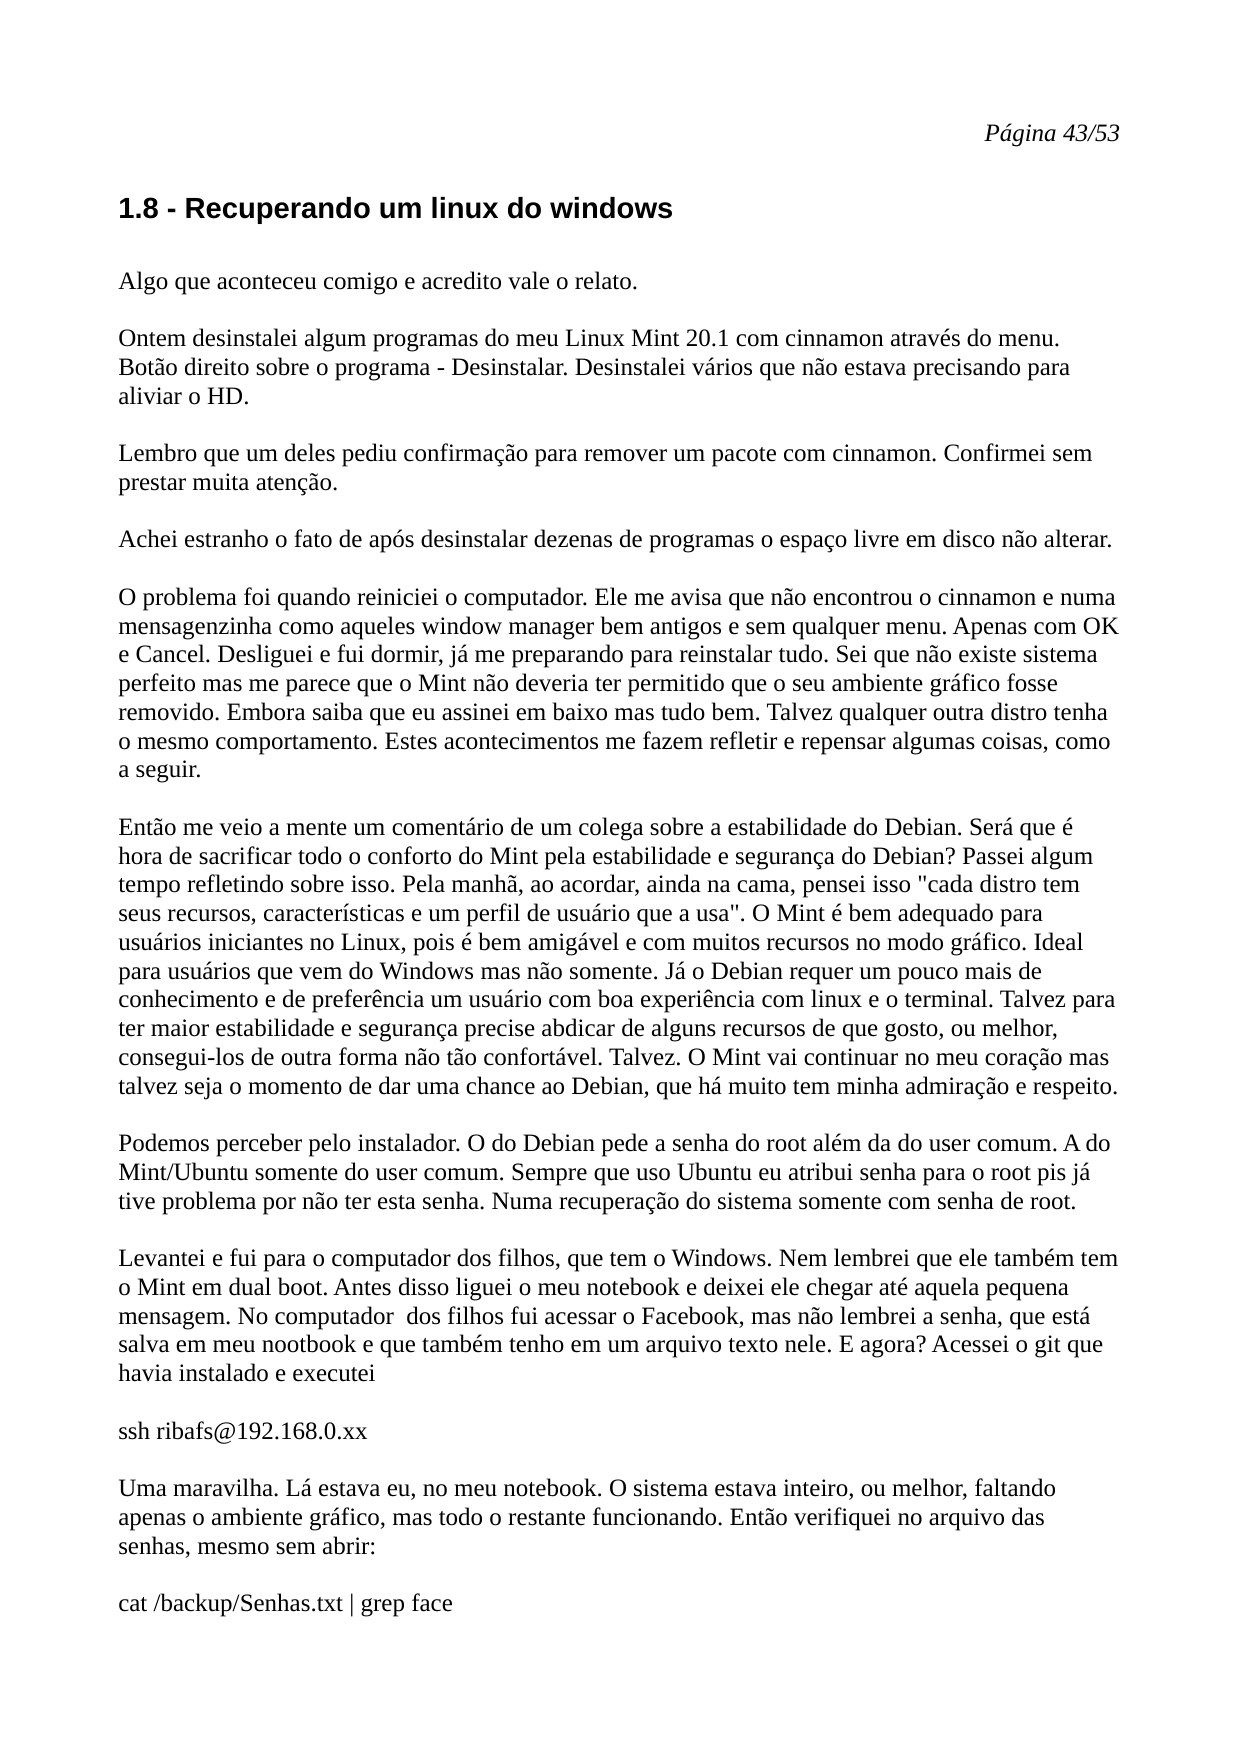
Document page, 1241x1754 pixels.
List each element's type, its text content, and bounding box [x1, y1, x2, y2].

text Achei estranho o fato de após desinstalar dezenas de programas o espaço livre em disco não alterar. [118, 524, 1122, 553]
text cat /backup/Senhas.txt | grep face [118, 1588, 1122, 1617]
subtitle 1.8 - Recuperando um linux do windows [118, 191, 1122, 224]
text ssh ribafs@192.168.0.xx [118, 1416, 1122, 1444]
text Ontem desinstalei algum programas do meu Linux Mint 20.1 com cinnamon através do menu. Botão direito sobre o programa - Desinstalar. Desinstalei vários que não estava precisando para aliviar o HD. [118, 323, 1122, 409]
text Podemos perceber pelo instalador. O do Debian pede a senha do root além da do user comum. A do Mint/Ubuntu somente do user comum. Sempre que uso Ubuntu eu atribui senha para o root pis já tive problema por não ter esta senha. Numa recuperação do sistema somente com senha de root. [118, 1128, 1122, 1214]
text Uma maravilha. Lá estava eu, no meu notebook. O sistema estava inteiro, ou melhor, faltando apenas o ambiente gráfico, mas todo o restante funcionando. Então verifiquei no arquivo das senhas, mesmo sem abrir: [118, 1473, 1122, 1559]
text Algo que aconteceu comigo e acredito vale o relato. [118, 266, 1122, 294]
text Lembro que um deles pediu confirmação para remover um pacote com cinnamon. Confirmei sem prestar muita atenção. [118, 438, 1122, 496]
text Então me veio a mente um comentário de um colega sobre a estabilidade do Debian. Será que é hora de sacrificar todo o conforto do Mint pela estabilidade e segurança do Debian? Passei algum tempo refletindo sobre isso. Pela manhã, ao acordar, ainda na cama, pensei isso "cada distro tem seus recursos, características e um perfil de usuário que a usa". O Mint é bem adequado para usuários iniciantes no Linux, pois é bem amigável e com muitos recursos no modo gráfico. Ideal para usuários que vem do Windows mas não somente. Já o Debian requer um pouco mais de conhecimento e de preferência um usuário com boa experiência com linux e o terminal. Talvez para ter maior estabilidade e segurança precise abdicar de alguns recursos de que gosto, ou melhor, consegui-los de outra forma não tão confortável. Talvez. O Mint vai continuar no meu coração mas talvez seja o momento de dar uma chance ao Debian, que há muito tem minha admiração e respeito. [118, 812, 1122, 1099]
text O problema foi quando reiniciei o computador. Ele me avisa que não encontrou o cinnamon e numa mensagenzinha como aqueles window manager bem antigos e sem qualquer menu. Apenas com OK e Cancel. Desliguei e fui dormir, já me preparando para reinstalar tudo. Sei que não existe sistema perfeito mas me parece que o Mint não deveria ter permitido que o seu ambiente gráfico fosse removido. Embora saiba que eu assinei em baixo mas tudo bem. Talvez qualquer outra distro tenha o mesmo comportamento. Estes acontecimentos me fazem refletir e repensar algumas coisas, como a seguir. [118, 582, 1122, 783]
text Levantei e fui para o computador dos filhos, que tem o Windows. Nem lembrei que ele também tem o Mint em dual boot. Antes disso liguei o meu notebook e deixei ele chegar até aquela pequena mensagem. No computador dos filhos fui acessar o Facebook, mas não lembrei a senha, que está salva em meu nootbook e que também tenho em um arquivo texto nele. E agora? Acessei o git que havia instalado e executei [118, 1243, 1122, 1387]
